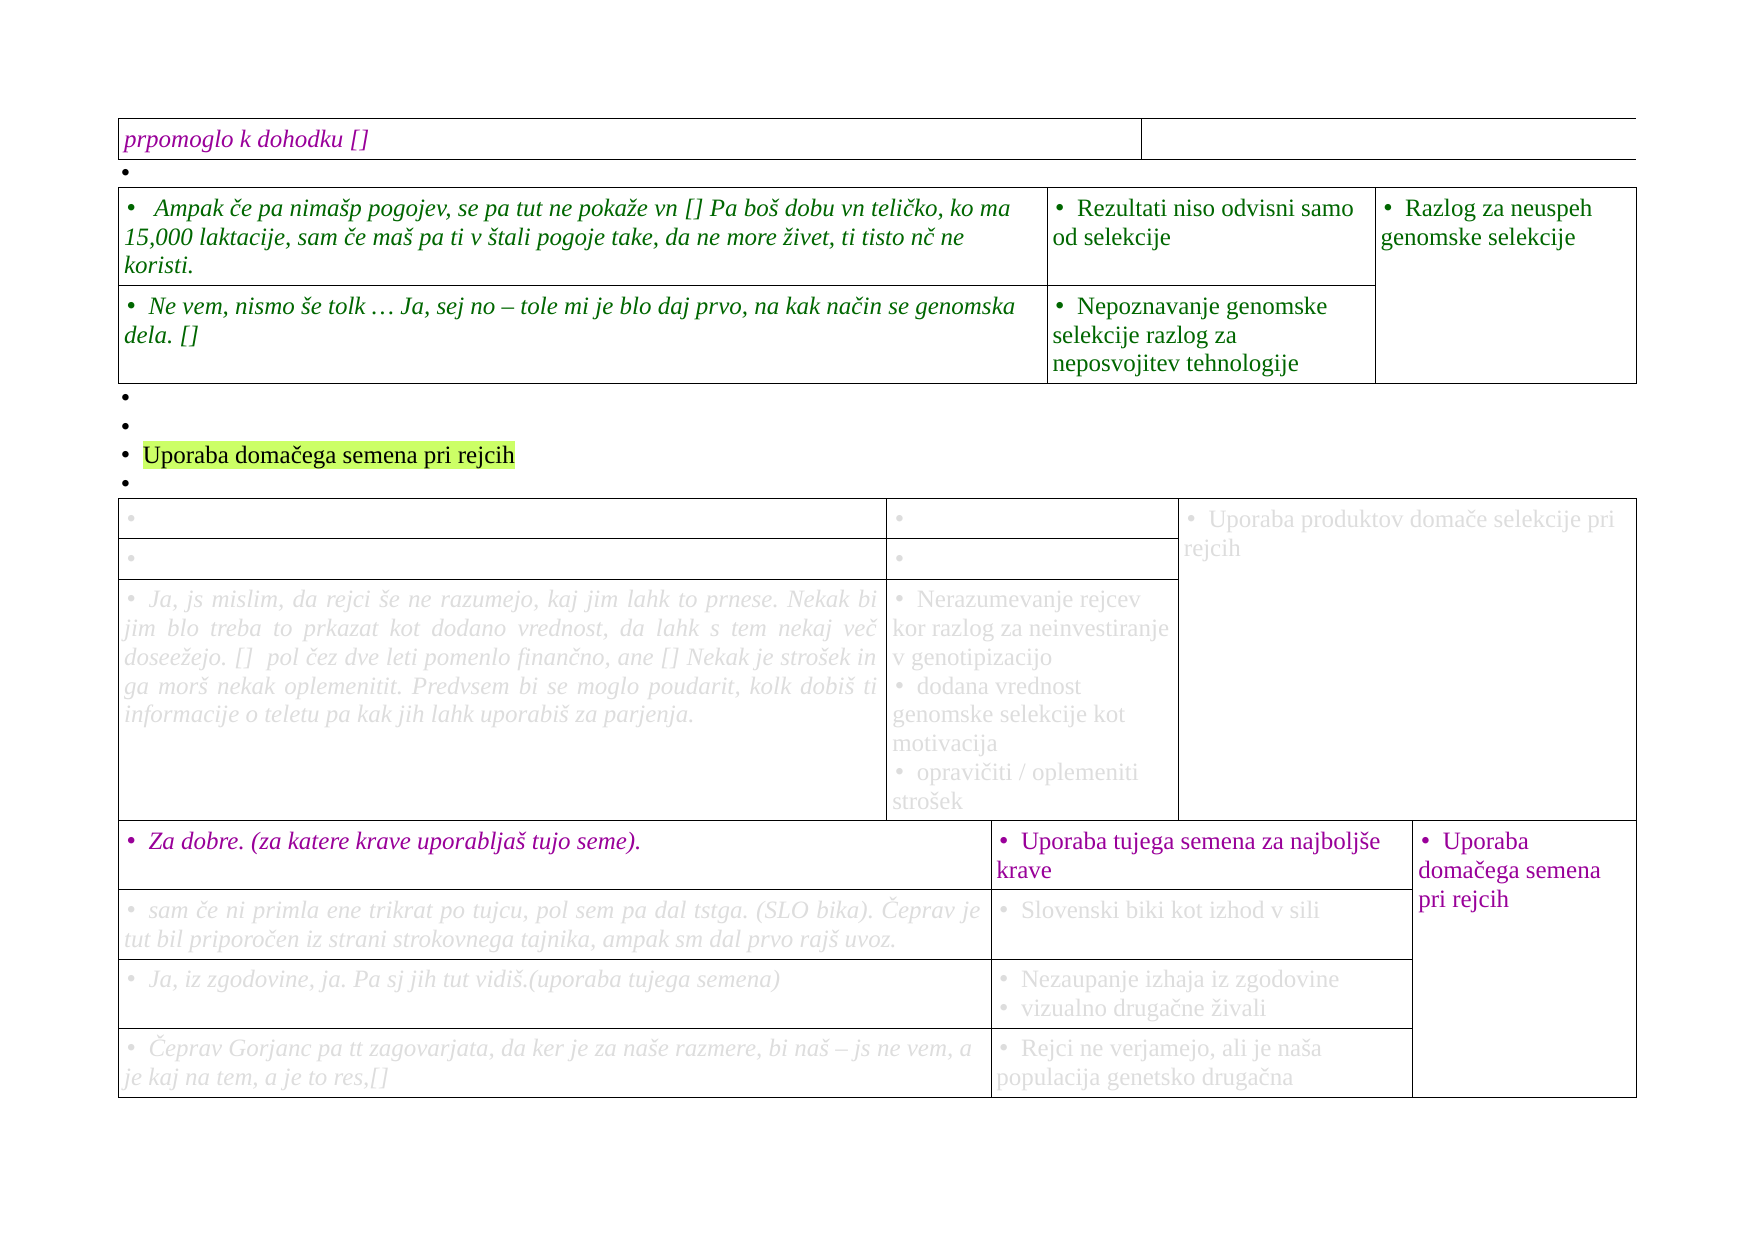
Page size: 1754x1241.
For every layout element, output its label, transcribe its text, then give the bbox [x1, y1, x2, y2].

table_header Razlog za neuspeh genomske selekcije [1376, 188, 1636, 383]
table_header [119, 499, 886, 538]
table_cell Ja, iz zgodovine, ja. Pa sj jih tut vidiš.(uporaba tujega semena) [119, 960, 991, 1027]
table_header Ampak če pa nimašp pogojev, se pa tut ne pokaže vn [] Pa boš dobu vn teličko, ko ma 15,000 laktacije, sam če maš pa ti v štali pogoje take, da ne more živet, ti tisto nč ne koristi. [119, 188, 1047, 285]
table_cell Nezaupanje izhaja iz zgodovine vizualno drugačne živali [992, 960, 1412, 1027]
table_header Za dobre. (za katere krave uporabljaš tujo seme). [119, 821, 991, 889]
table_cell Čeprav Gorjanc pa tt zagovarjata, da ker je za naše razmere, bi naš – js ne vem, a je kaj na tem, a je to res,[] [119, 1029, 991, 1097]
table_header [887, 499, 1178, 538]
table_header Uporaba domačega semena pri rejcih [1413, 821, 1636, 1097]
table_header prpomoglo k dohodku [] [119, 119, 1141, 158]
table_cell Nerazumevanje rejcev kor razlog za neinvestiranje v genotipizacijo dodana vrednost genomske selekcije kot motivacija opravičiti / oplemeniti strošek [887, 580, 1178, 820]
table_cell Ja, js mislim, da rejci še ne razumejo, kaj jim lahk to prnese. Nekak bi jim blo treba to prkazat kot dodano vrednost, da lahk s tem nekaj več doseežejo. [] pol čez dve leti pomenlo finančno, ane [] Nekak je strošek in ga morš nekak oplemenitit. Predvsem bi se moglo poudarit, kolk dobiš ti informacije o teletu pa kak jih lahk uporabiš za parjenja. [119, 580, 886, 820]
table_header [1142, 119, 1636, 158]
table_cell Ne vem, nismo še tolk … Ja, sej no – tole mi je blo daj prvo, na kak način se genomska dela. [] [119, 286, 1047, 383]
table_cell Rejci ne verjamejo, ali je naša populacija genetsko drugačna [992, 1029, 1412, 1097]
list Uporaba domačega semena pri rejcih [118, 441, 1636, 469]
table_cell sam če ni primla ene trikrat po tujcu, pol sem pa dal tstga. (SLO bika). Čeprav je tut bil priporočen iz strani strokovnega tajnika, ampak sm dal prvo rajš uvoz. [119, 890, 991, 958]
table_cell Nepoznavanje genomske selekcije razlog za neposvojitev tehnologije [1048, 286, 1375, 383]
table_cell [119, 539, 886, 579]
table_header Uporaba tujega semena za najboljše krave [992, 821, 1412, 889]
table_header Uporaba produktov domače selekcije pri rejcih [1179, 499, 1636, 820]
table_header Rezultati niso odvisni samo od selekcije [1048, 188, 1375, 285]
table_cell Slovenski biki kot izhod v sili [992, 890, 1412, 958]
table_cell [887, 539, 1178, 579]
